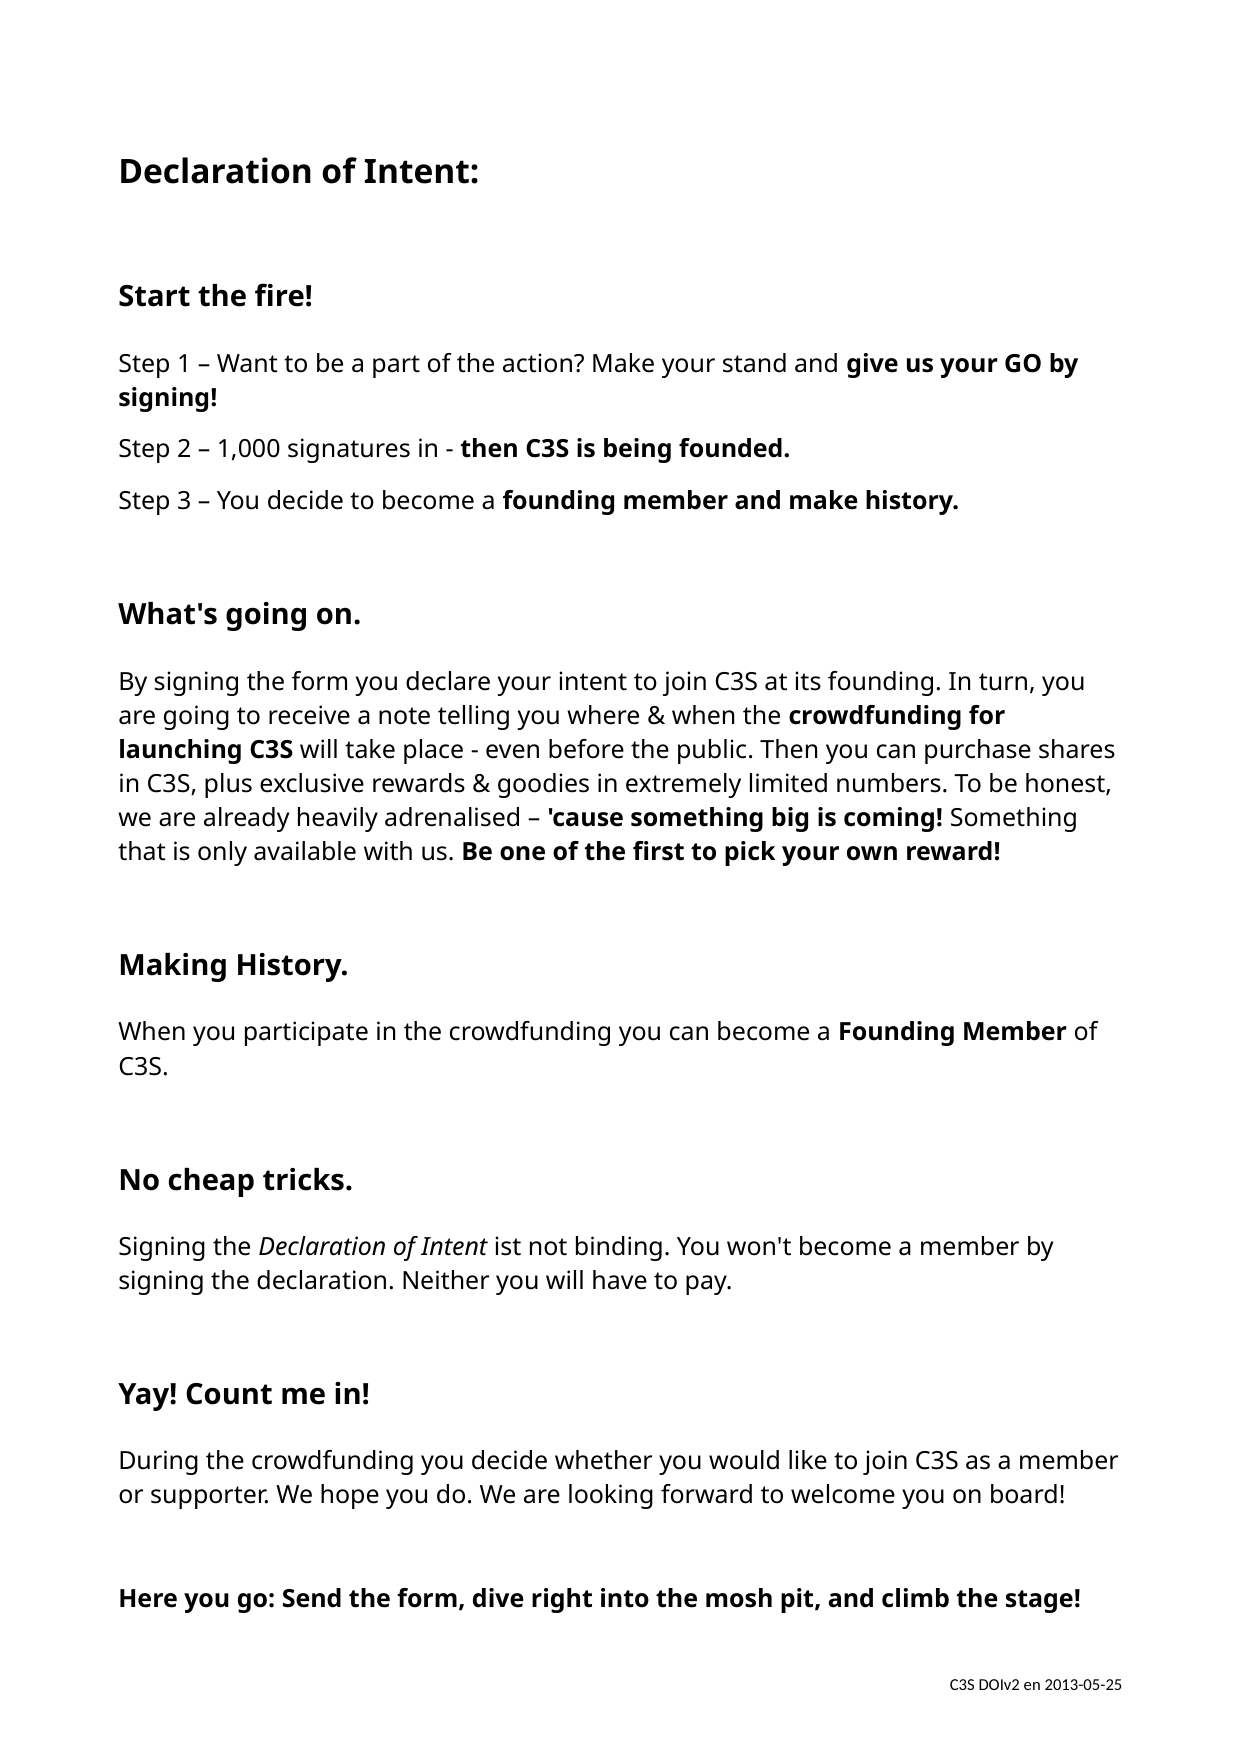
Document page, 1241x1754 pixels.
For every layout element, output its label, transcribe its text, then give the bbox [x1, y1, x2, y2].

text Signing the Declaration of Intent ist not binding. You won't become a member by signing the declaration. Neither you will have to pay. [118, 1228, 1122, 1297]
text Step 3 – You decide to become a founding member and make history. [118, 483, 1122, 517]
subtitle Declaration of Intent: [118, 148, 1122, 193]
subtitle Yay! Count me in! [118, 1373, 1122, 1413]
subtitle No cheap tricks. [118, 1159, 1122, 1198]
text By signing the form you declare your intent to join C3S at its founding. In turn, you are going to receive a note telling you where & when the crowdfunding for launching C3S will take place - even before the public. Then you can purchase shares in C3S, plus exclusive rewards & goodies in extremely limited numbers. To be honest, we are already heavily adrenalised – 'cause something big is coming! Something that is only available with us. Be one of the first to pick your own reward! [118, 663, 1122, 868]
text Here you go: Send the form, dive right into the mosh pit, and climb the stage! [118, 1581, 1122, 1615]
text Step 1 – Want to be a part of the action? Make your stand and give us your GO by signing! [118, 345, 1122, 413]
text Step 2 – 1,000 signatures in - then C3S is being founded. [118, 431, 1122, 465]
text When you participate in the crowdfunding you can become a Founding Member of C3S. [118, 1014, 1122, 1082]
subtitle Start the fire! [118, 276, 1122, 315]
text During the crowdfunding you decide whether you would like to join C3S as a member or supporter. We hope you do. We are looking forward to welcome you on board! [118, 1443, 1122, 1511]
subtitle Making History. [118, 944, 1122, 984]
subtitle What's going on. [118, 593, 1122, 633]
